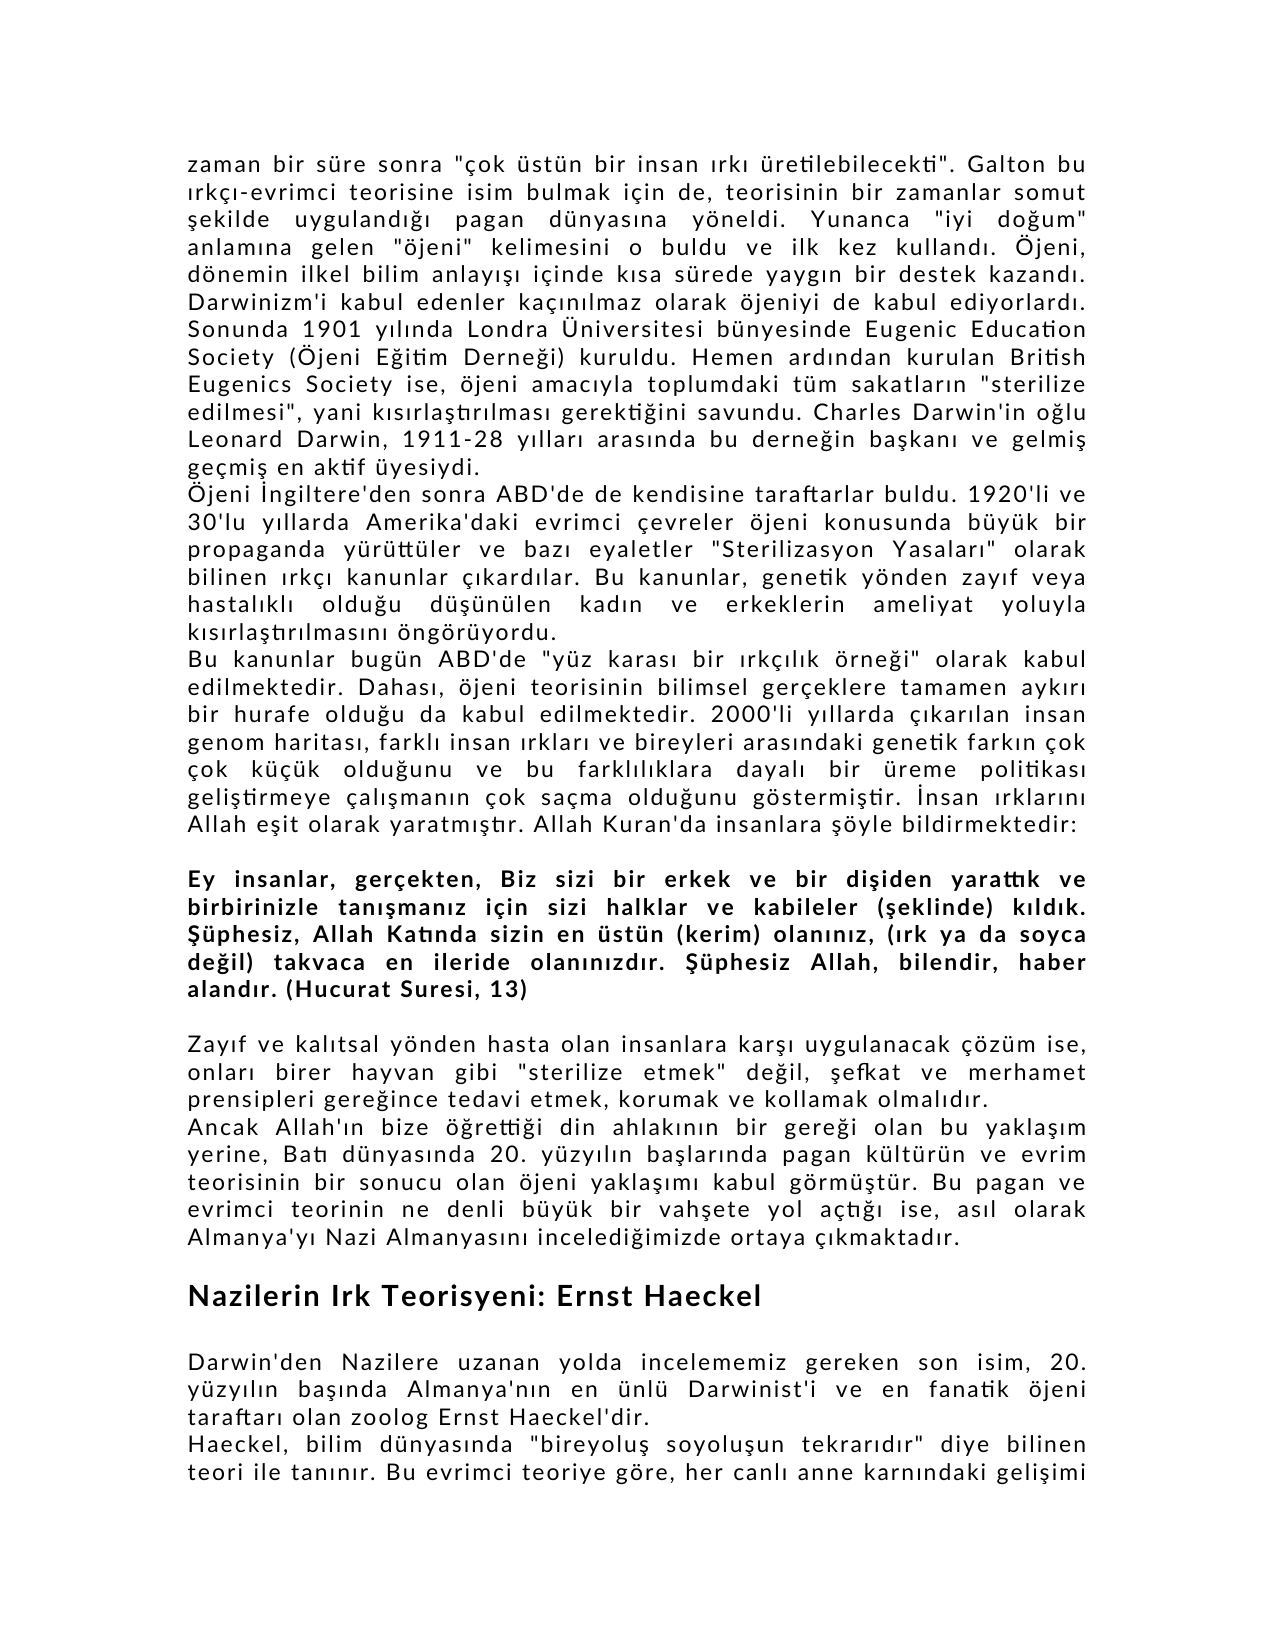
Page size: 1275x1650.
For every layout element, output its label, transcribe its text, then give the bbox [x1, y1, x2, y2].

text Darwin'den Nazilere uzanan yolda incelememiz gereken son isim, 20. yüzyılın başında Almanya'nın en ünlü Darwinist'i ve en fanatik öjeni taraftarı olan zoolog Ernst Haeckel'dir. [187, 1347, 1087, 1430]
text Bu kanunlar bugün ABD'de "yüz karası bir ırkçılık örneği" olarak kabul edilmektedir. Dahası, öjeni teorisinin bilimsel gerçeklere tamamen aykırı bir hurafe olduğu da kabul edilmektedir. 2000'li yıllarda çıkarılan insan genom haritası, farklı insan ırkları ve bireyleri arasındaki genetik farkın çok çok küçük olduğunu ve bu farklılıklara dayalı bir üreme politikası geliştirmeye çalışmanın çok saçma olduğunu göstermiştir. İnsan ırklarını Allah eşit olarak yaratmıştır. Allah Kuran'da insanlara şöyle bildirmektedir: [187, 645, 1087, 837]
text zaman bir süre sonra "çok üstün bir insan ırkı üretilebilecekti". Galton bu ırkçı-evrimci teorisine isim bulmak için de, teorisinin bir zamanlar somut şekilde uygulandığı pagan dünyasına yöneldi. Yunanca "iyi doğum" anlamına gelen "öjeni" kelimesini o buldu ve ilk kez kullandı. Öjeni, dönemin ilkel bilim anlayışı içinde kısa sürede yaygın bir destek kazandı. Darwinizm'i kabul edenler kaçınılmaz olarak öjeniyi de kabul ediyorlardı. Sonunda 1901 yılında Londra Üniversitesi bünyesinde Eugenic Education Society (Öjeni Eğitim Derneği) kuruldu. Hemen ardından kurulan British Eugenics Society ise, öjeni amacıyla toplumdaki tüm sakatların "sterilize edilmesi", yani kısırlaştırılması gerektiğini savundu. Charles Darwin'in oğlu Leonard Darwin, 1911-28 yılları arasında bu derneğin başkanı ve gelmiş geçmiş en aktif üyesiydi. [187, 150, 1087, 480]
text Haeckel, bilim dünyasında "bireyoluş soyoluşun tekrarıdır" diye bilinen teori ile tanınır. Bu evrimci teoriye göre, her canlı anne karnındaki gelişimi [187, 1430, 1087, 1485]
text Nazilerin Irk Teorisyeni: Ernst Haeckel [187, 1277, 1087, 1312]
text Zayıf ve kalıtsal yönden hasta olan insanlara karşı uygulanacak çözüm ise, onları birer hayvan gibi "sterilize etmek" değil, şefkat ve merhamet prensipleri gereğince tedavi etmek, korumak ve kollamak olmalıdır. [187, 1030, 1087, 1112]
text Ey insanlar, gerçekten, Biz sizi bir erkek ve bir dişiden yarattık ve birbirinizle tanışmanız için sizi halklar ve kabileler (şeklinde) kıldık. Şüphesiz, Allah Katında sizin en üstün (kerim) olanınız, (ırk ya da soyca değil) takvaca en ileride olanınızdır. Şüphesiz Allah, bilendir, haber alandır. (Hucurat Suresi, 13) [187, 865, 1087, 1002]
text Öjeni İngiltere'den sonra ABD'de de kendisine taraftarlar buldu. 1920'li ve 30'lu yıllarda Amerika'daki evrimci çevreler öjeni konusunda büyük bir propaganda yürüttüler ve bazı eyaletler "Sterilizasyon Yasaları" olarak bilinen ırkçı kanunlar çıkardılar. Bu kanunlar, genetik yönden zayıf veya hastalıklı olduğu düşünülen kadın ve erkeklerin ameliyat yoluyla kısırlaştırılmasını öngörüyordu. [187, 480, 1087, 645]
text Ancak Allah'ın bize öğrettiği din ahlakının bir gereği olan bu yaklaşım yerine, Batı dünyasında 20. yüzyılın başlarında pagan kültürün ve evrim teorisinin bir sonucu olan öjeni yaklaşımı kabul görmüştür. Bu pagan ve evrimci teorinin ne denli büyük bir vahşete yol açtığı ise, asıl olarak Almanya'yı Nazi Almanyasını incelediğimizde ortaya çıkmaktadır. [187, 1112, 1087, 1250]
